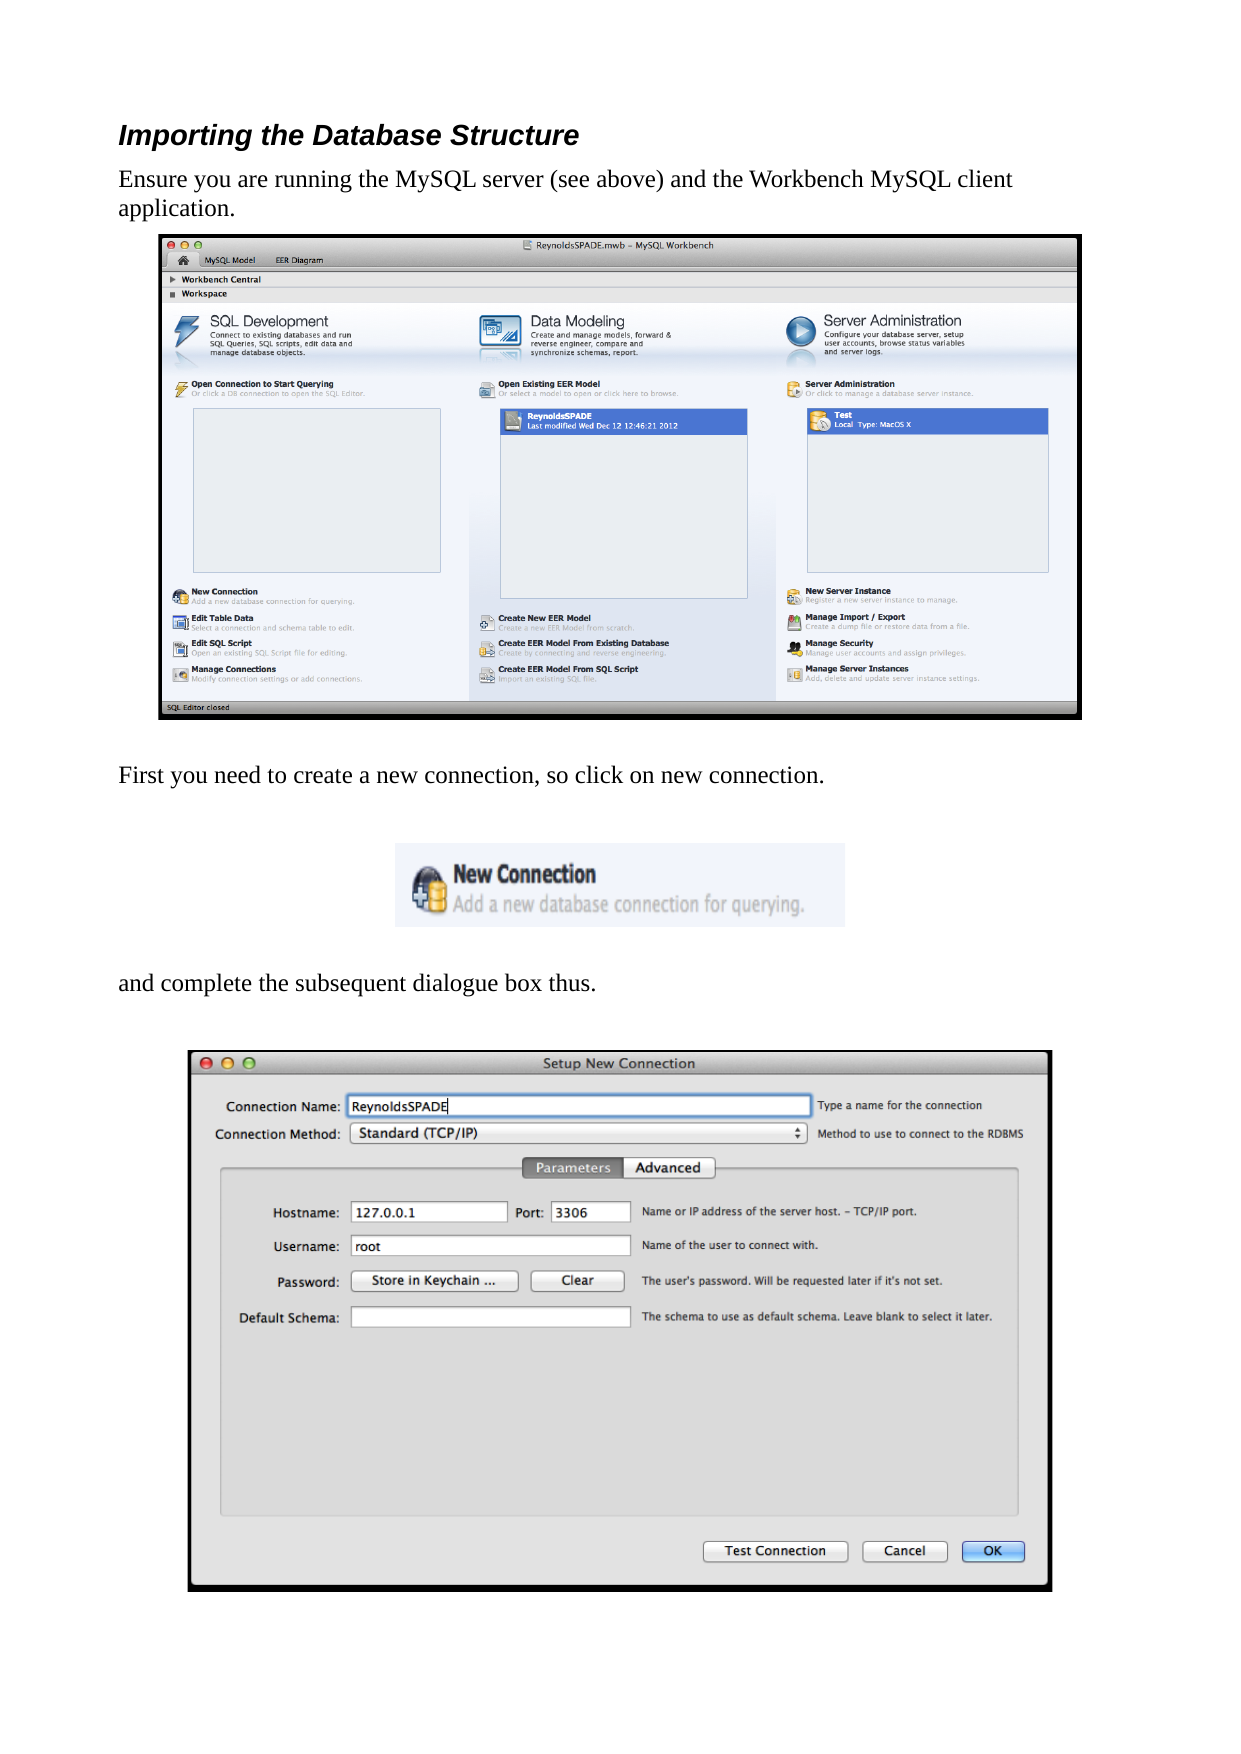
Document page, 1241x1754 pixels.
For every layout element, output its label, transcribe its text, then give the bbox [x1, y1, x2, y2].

text and complete the subsequent dialogue box thus. [118, 968, 1122, 996]
text First you need to create a new connection, so click on new connection. [118, 761, 1122, 789]
text Ensure you are running the MySQL server (see above) and the Workbench MySQL client application. [118, 164, 1122, 222]
subtitle Importing the Database Structure [118, 118, 1122, 152]
picture [158, 234, 1082, 720]
picture [395, 843, 846, 927]
picture [187, 1050, 1053, 1592]
